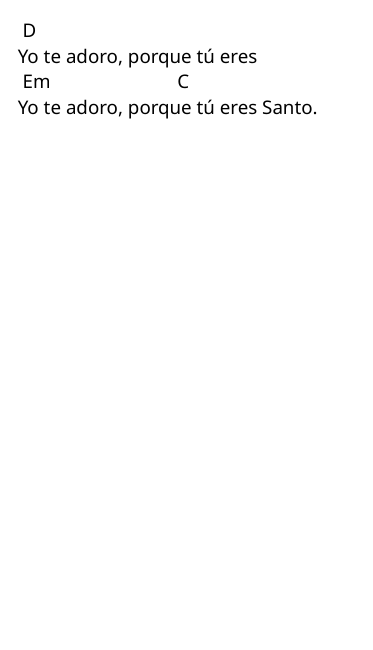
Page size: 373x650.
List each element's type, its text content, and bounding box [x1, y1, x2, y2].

text Yo te adoro, porque tú eres Santo. [18, 94, 354, 120]
text D [18, 18, 354, 43]
text Yo te adoro, porque tú eres [18, 43, 354, 69]
text Em C [18, 69, 354, 94]
